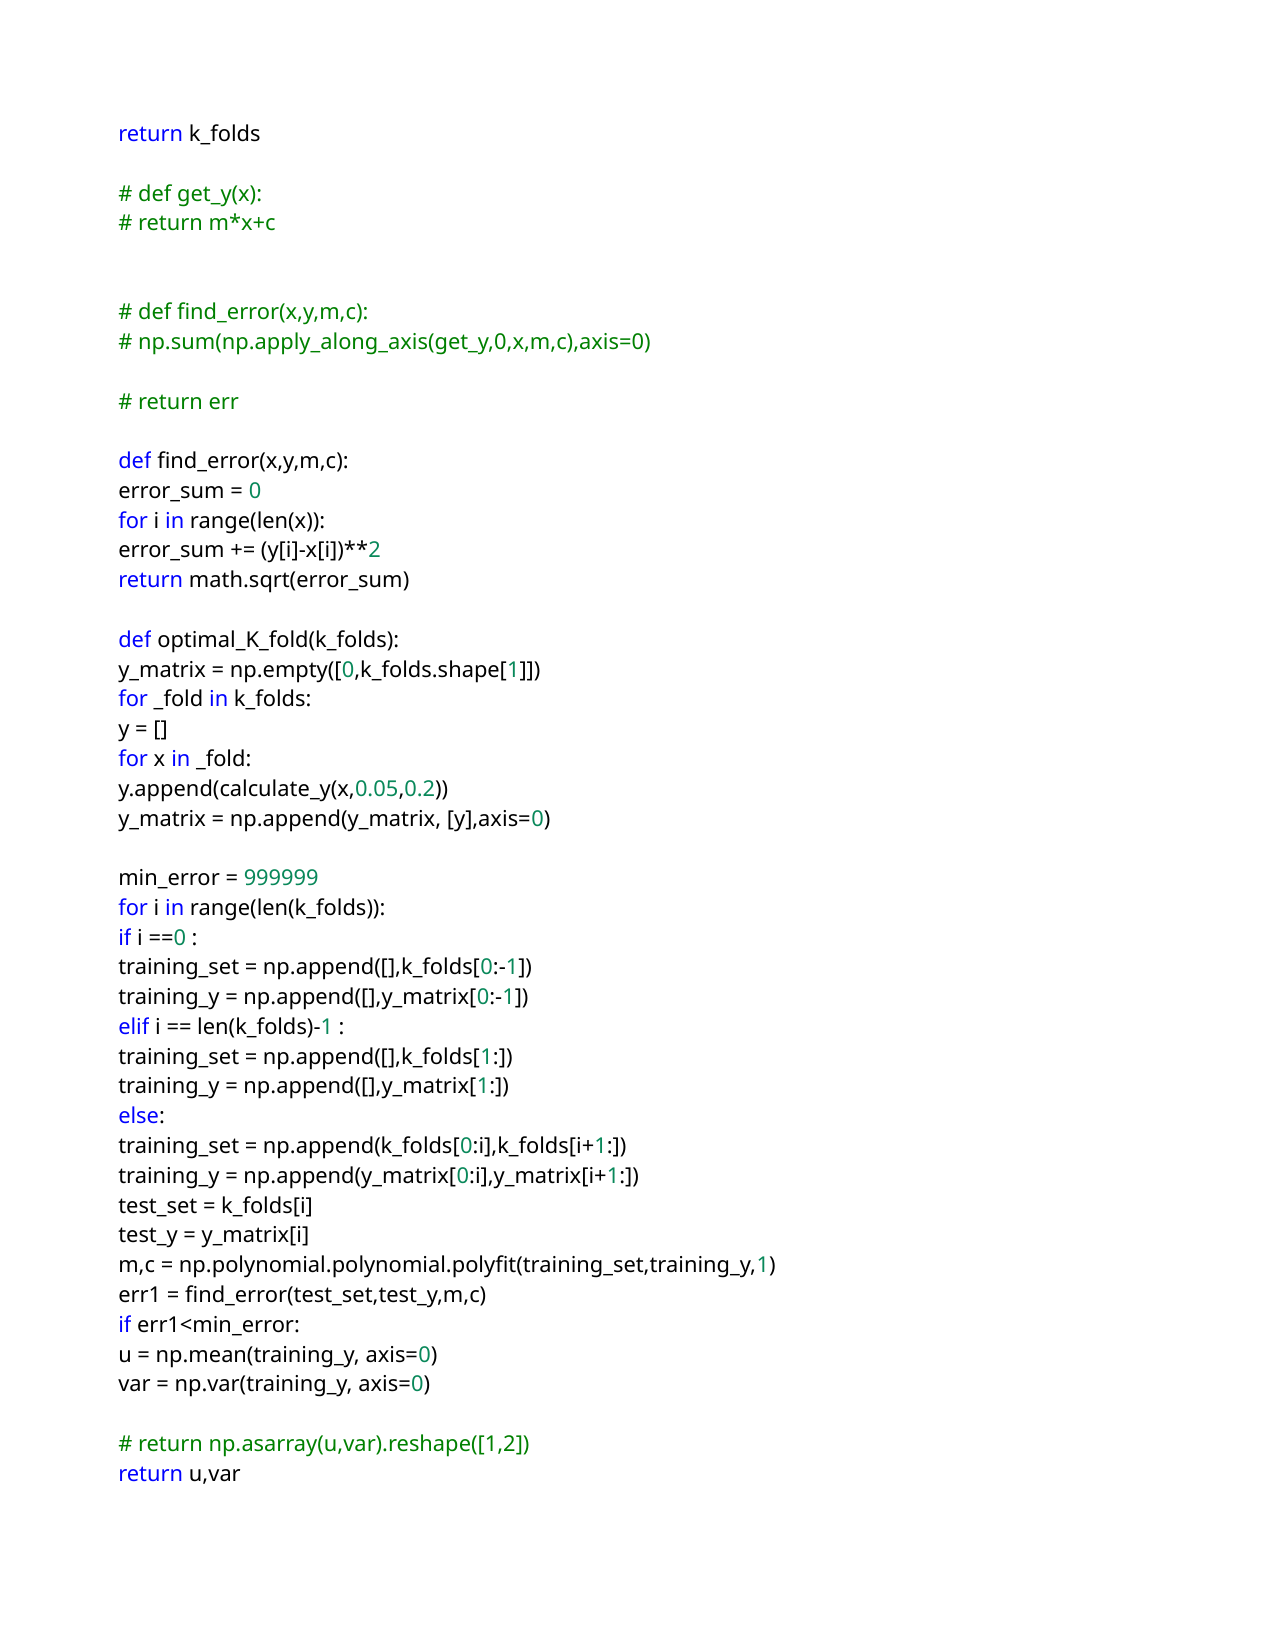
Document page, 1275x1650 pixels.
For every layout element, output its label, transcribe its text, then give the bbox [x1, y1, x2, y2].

text training_y = np.append([],y_matrix[1:]) [118, 1071, 1157, 1100]
text def optimal_K_fold(k_folds): [118, 624, 1157, 653]
text test_y = y_matrix[i] [118, 1219, 1157, 1249]
text y_matrix = np.empty([0,k_folds.shape[1]]) [118, 653, 1157, 683]
text # return np.asarray(u,var).reshape([1,2]) [118, 1428, 1157, 1458]
text # return err [118, 386, 1157, 415]
text error_sum += (y[i]-x[i])**2 [118, 534, 1157, 564]
text training_set = np.append([],k_folds[0:-1]) [118, 951, 1157, 981]
text error_sum = 0 [118, 475, 1157, 505]
text for i in range(len(k_folds)): [118, 892, 1157, 922]
text return k_folds [118, 118, 1157, 148]
text for x in _fold: [118, 743, 1157, 773]
text u = np.mean(training_y, axis=0) [118, 1339, 1157, 1368]
text # def get_y(x): [118, 178, 1157, 207]
text # return m*x+c [118, 207, 1157, 237]
text y = [] [118, 713, 1157, 743]
text var = np.var(training_y, axis=0) [118, 1368, 1157, 1398]
text min_error = 999999 [118, 862, 1157, 892]
text # np.sum(np.apply_along_axis(get_y,0,x,m,c),axis=0) [118, 326, 1157, 356]
text if err1<min_error: [118, 1309, 1157, 1339]
text m,c = np.polynomial.polynomial.polyfit(training_set,training_y,1) [118, 1249, 1157, 1279]
text test_set = k_folds[i] [118, 1190, 1157, 1219]
text if i ==0 : [118, 922, 1157, 951]
text # def find_error(x,y,m,c): [118, 296, 1157, 326]
text def find_error(x,y,m,c): [118, 445, 1157, 475]
text training_set = np.append([],k_folds[1:]) [118, 1041, 1157, 1071]
text err1 = find_error(test_set,test_y,m,c) [118, 1279, 1157, 1309]
text elif i == len(k_folds)-1 : [118, 1011, 1157, 1041]
text y_matrix = np.append(y_matrix, [y],axis=0) [118, 802, 1157, 832]
text return u,var [118, 1458, 1157, 1487]
text return math.sqrt(error_sum) [118, 564, 1157, 594]
text else: [118, 1100, 1157, 1130]
text for i in range(len(x)): [118, 505, 1157, 534]
text y.append(calculate_y(x,0.05,0.2)) [118, 773, 1157, 802]
text training_set = np.append(k_folds[0:i],k_folds[i+1:]) [118, 1130, 1157, 1160]
text training_y = np.append([],y_matrix[0:-1]) [118, 981, 1157, 1011]
text for _fold in k_folds: [118, 683, 1157, 713]
text training_y = np.append(y_matrix[0:i],y_matrix[i+1:]) [118, 1160, 1157, 1190]
